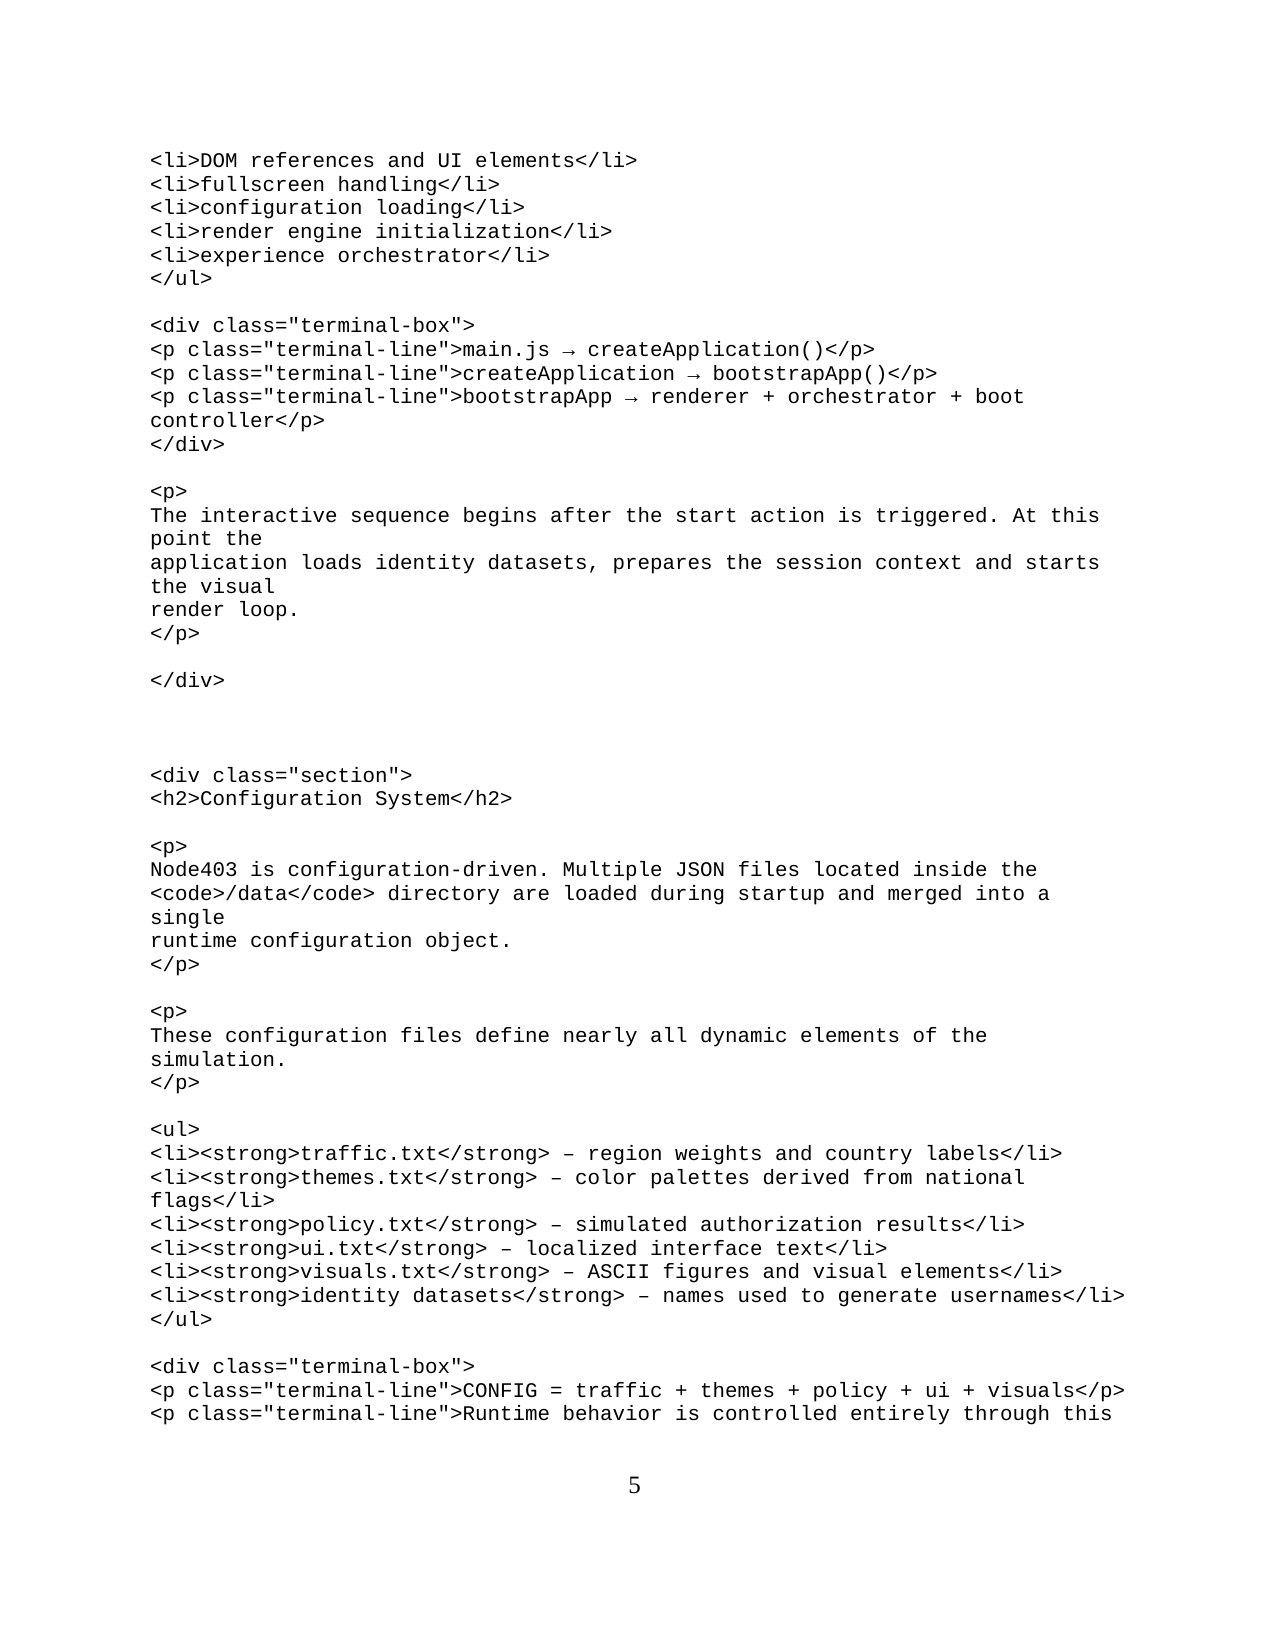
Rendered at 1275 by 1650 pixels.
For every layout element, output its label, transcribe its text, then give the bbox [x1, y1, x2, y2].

text </div> [150, 670, 1125, 694]
text <li><strong>visuals.txt</strong> – ASCII figures and visual elements</li> [150, 1261, 1125, 1285]
text <p> [150, 481, 1125, 505]
text <li>DOM references and UI elements</li> [150, 150, 1125, 174]
text <li>experience orchestrator</li> [150, 244, 1125, 268]
text application loads identity datasets, prepares the session context and starts the visual [150, 552, 1125, 599]
text <p class="terminal-line">Runtime behavior is controlled entirely through this [150, 1403, 1125, 1427]
text </p> [150, 954, 1125, 978]
text <li><strong>ui.txt</strong> – localized interface text</li> [150, 1238, 1125, 1261]
text <li><strong>policy.txt</strong> – simulated authorization results</li> [150, 1214, 1125, 1238]
text <p> [150, 1001, 1125, 1025]
text <p class="terminal-line">CONFIG = traffic + themes + policy + ui + visuals</p> [150, 1379, 1125, 1403]
text The interactive sequence begins after the start action is triggered. At this point the [150, 505, 1125, 552]
text <ul> [150, 1119, 1125, 1143]
text <p class="terminal-line">createApplication → bootstrapApp()</p> [150, 363, 1125, 386]
text render loop. [150, 599, 1125, 623]
text <h2>Configuration System</h2> [150, 788, 1125, 812]
text <li><strong>traffic.txt</strong> – region weights and country labels</li> [150, 1143, 1125, 1167]
text </p> [150, 623, 1125, 647]
text <div class="terminal-box"> [150, 316, 1125, 339]
text runtime configuration object. [150, 930, 1125, 954]
text <li><strong>identity datasets</strong> – names used to generate usernames</li> [150, 1285, 1125, 1309]
text <div class="terminal-box"> [150, 1356, 1125, 1379]
text <li>configuration loading</li> [150, 197, 1125, 221]
text Node403 is configuration-driven. Multiple JSON files located inside the [150, 859, 1125, 883]
text </div> [150, 434, 1125, 457]
text <p> [150, 836, 1125, 859]
text <li>fullscreen handling</li> [150, 174, 1125, 197]
text These configuration files define nearly all dynamic elements of the simulation. [150, 1025, 1125, 1072]
text </p> [150, 1072, 1125, 1096]
text <li><strong>themes.txt</strong> – color palettes derived from national flags</li> [150, 1167, 1125, 1214]
text <p class="terminal-line">main.js → createApplication()</p> [150, 339, 1125, 363]
text <p class="terminal-line">bootstrapApp → renderer + orchestrator + boot controller</p> [150, 386, 1125, 434]
text </ul> [150, 1309, 1125, 1332]
text <div class="section"> [150, 765, 1125, 788]
text <code>/data</code> directory are loaded during startup and merged into a single [150, 883, 1125, 930]
text <li>render engine initialization</li> [150, 221, 1125, 244]
text </ul> [150, 268, 1125, 292]
